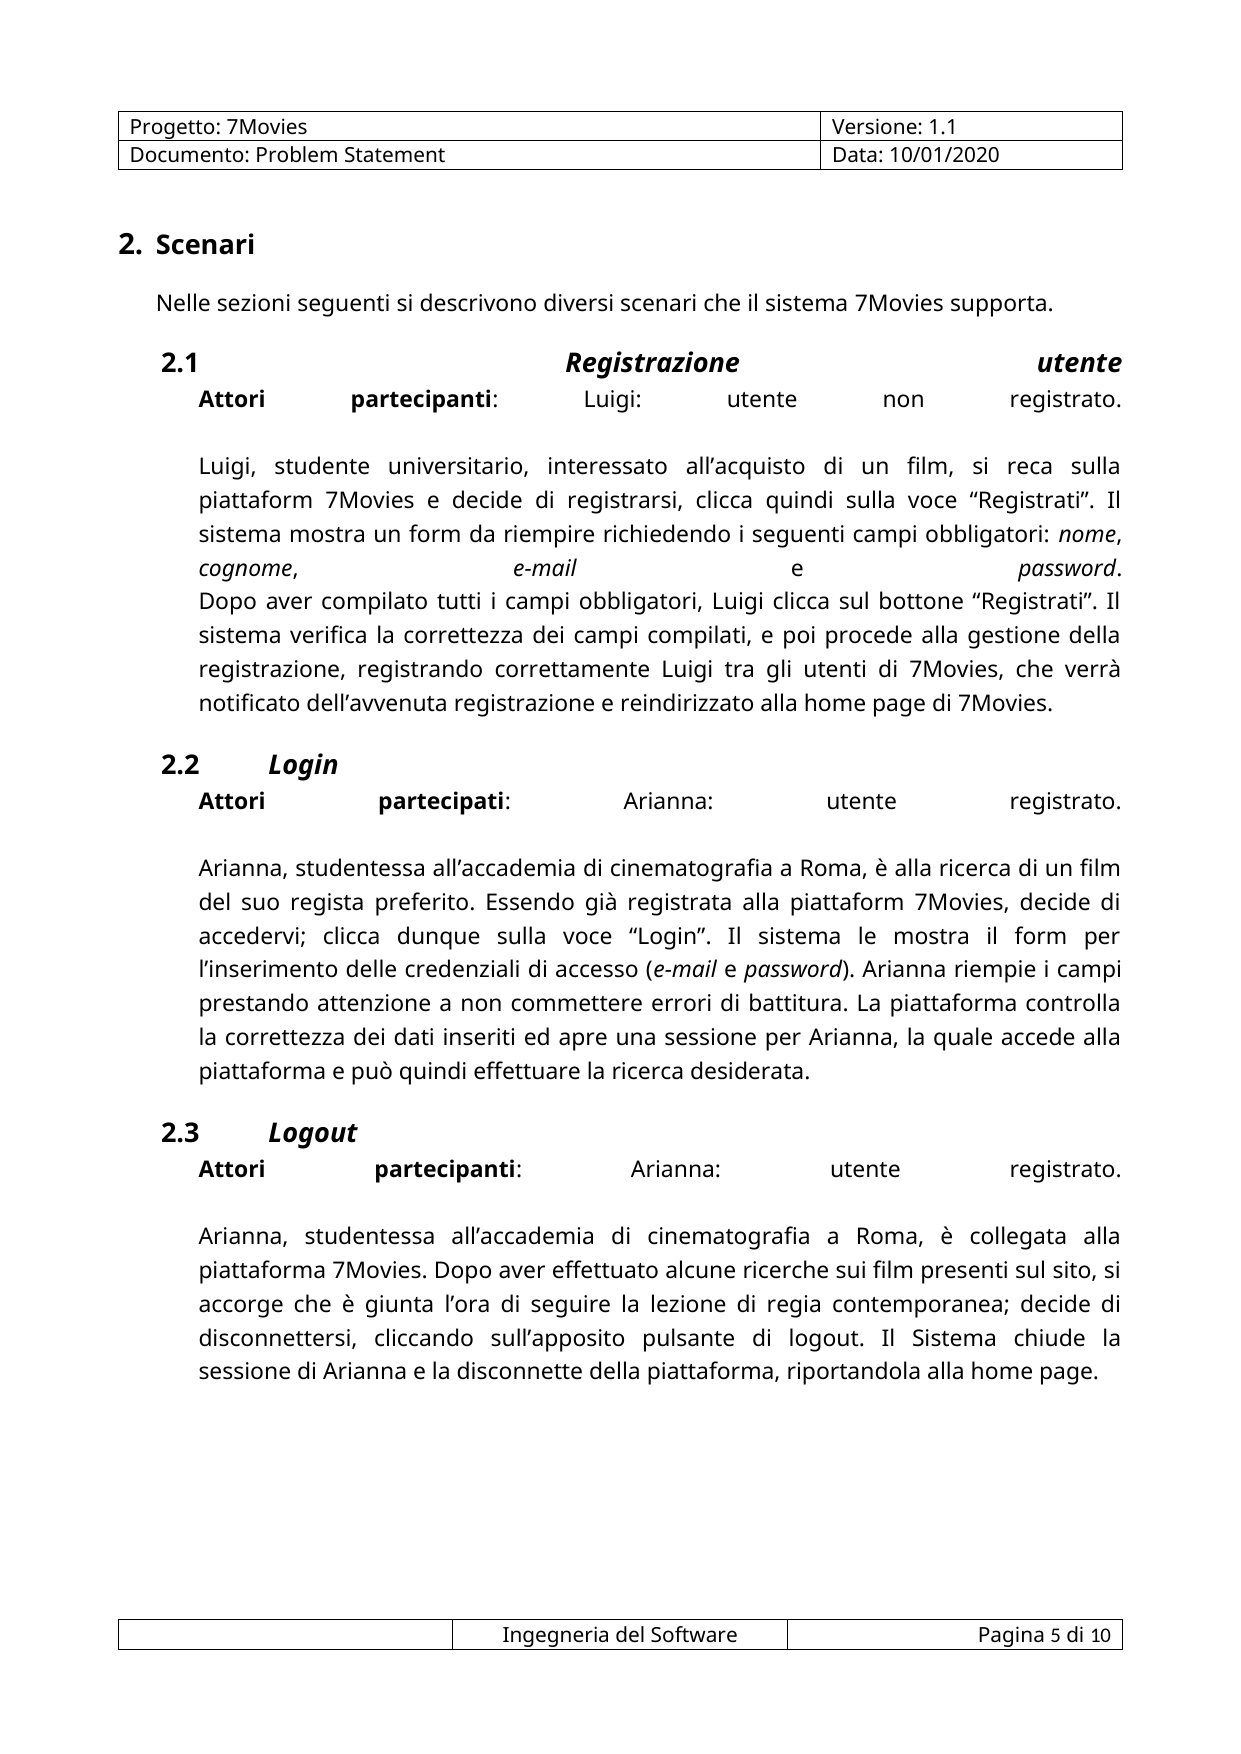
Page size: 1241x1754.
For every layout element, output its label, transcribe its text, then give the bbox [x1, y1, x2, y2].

list Login Attori partecipati: Arianna: utente registrato. Arianna, studentessa all’accademia di cinematografia a Roma, è alla ricerca di un film del suo regista preferito. Essendo già registrata alla piattaform 7Movies, decide di accedervi; clicca dunque sulla voce “Login”. Il sistema le mostra il form per l’inserimento delle credenziali di accesso (e-mail e password). Arianna riempie i campi prestando attenzione a non commettere errori di battitura. La piattaforma controlla la correttezza dei dati inseriti ed apre una sessione per Arianna, la quale accede alla piattaforma e può quindi effettuare la ricerca desiderata. [161, 745, 1122, 1086]
list Registrazione utente Attori partecipanti: Luigi: utente non registrato. Luigi, studente universitario, interessato all’acquisto di un film, si reca sulla piattaform 7Movies e decide di registrarsi, clicca quindi sulla voce “Registrati”. Il sistema mostra un form da riempire richiedendo i seguenti campi obbligatori: nome, cognome, e-mail e password. Dopo aver compilato tutti i campi obbligatori, Luigi clicca sul bottone “Registrati”. Il sistema verifica la correttezza dei campi compilati, e poi procede alla gestione della registrazione, registrando correttamente Luigi tra gli utenti di 7Movies, che verrà notificato dell’avvenuta registrazione e reindirizzato alla home page di 7Movies. [161, 343, 1122, 718]
list Logout Attori partecipanti: Arianna: utente registrato. Arianna, studentessa all’accademia di cinematografia a Roma, è collegata alla piattaforma 7Movies. Dopo aver effettuato alcune ricerche sui film presenti sul sito, si accorge che è giunta l’ora di seguire la lezione di regia contemporanea; decide di disconnettersi, cliccando sull’apposito pulsante di logout. Il Sistema chiude la sessione di Arianna e la disconnette della piattaforma, riportandola alla home page. [161, 1113, 1122, 1386]
text Nelle sezioni seguenti si descrivono diversi scenari che il sistema 7Movies supporta. [156, 287, 1122, 318]
list Scenari [118, 223, 1122, 263]
